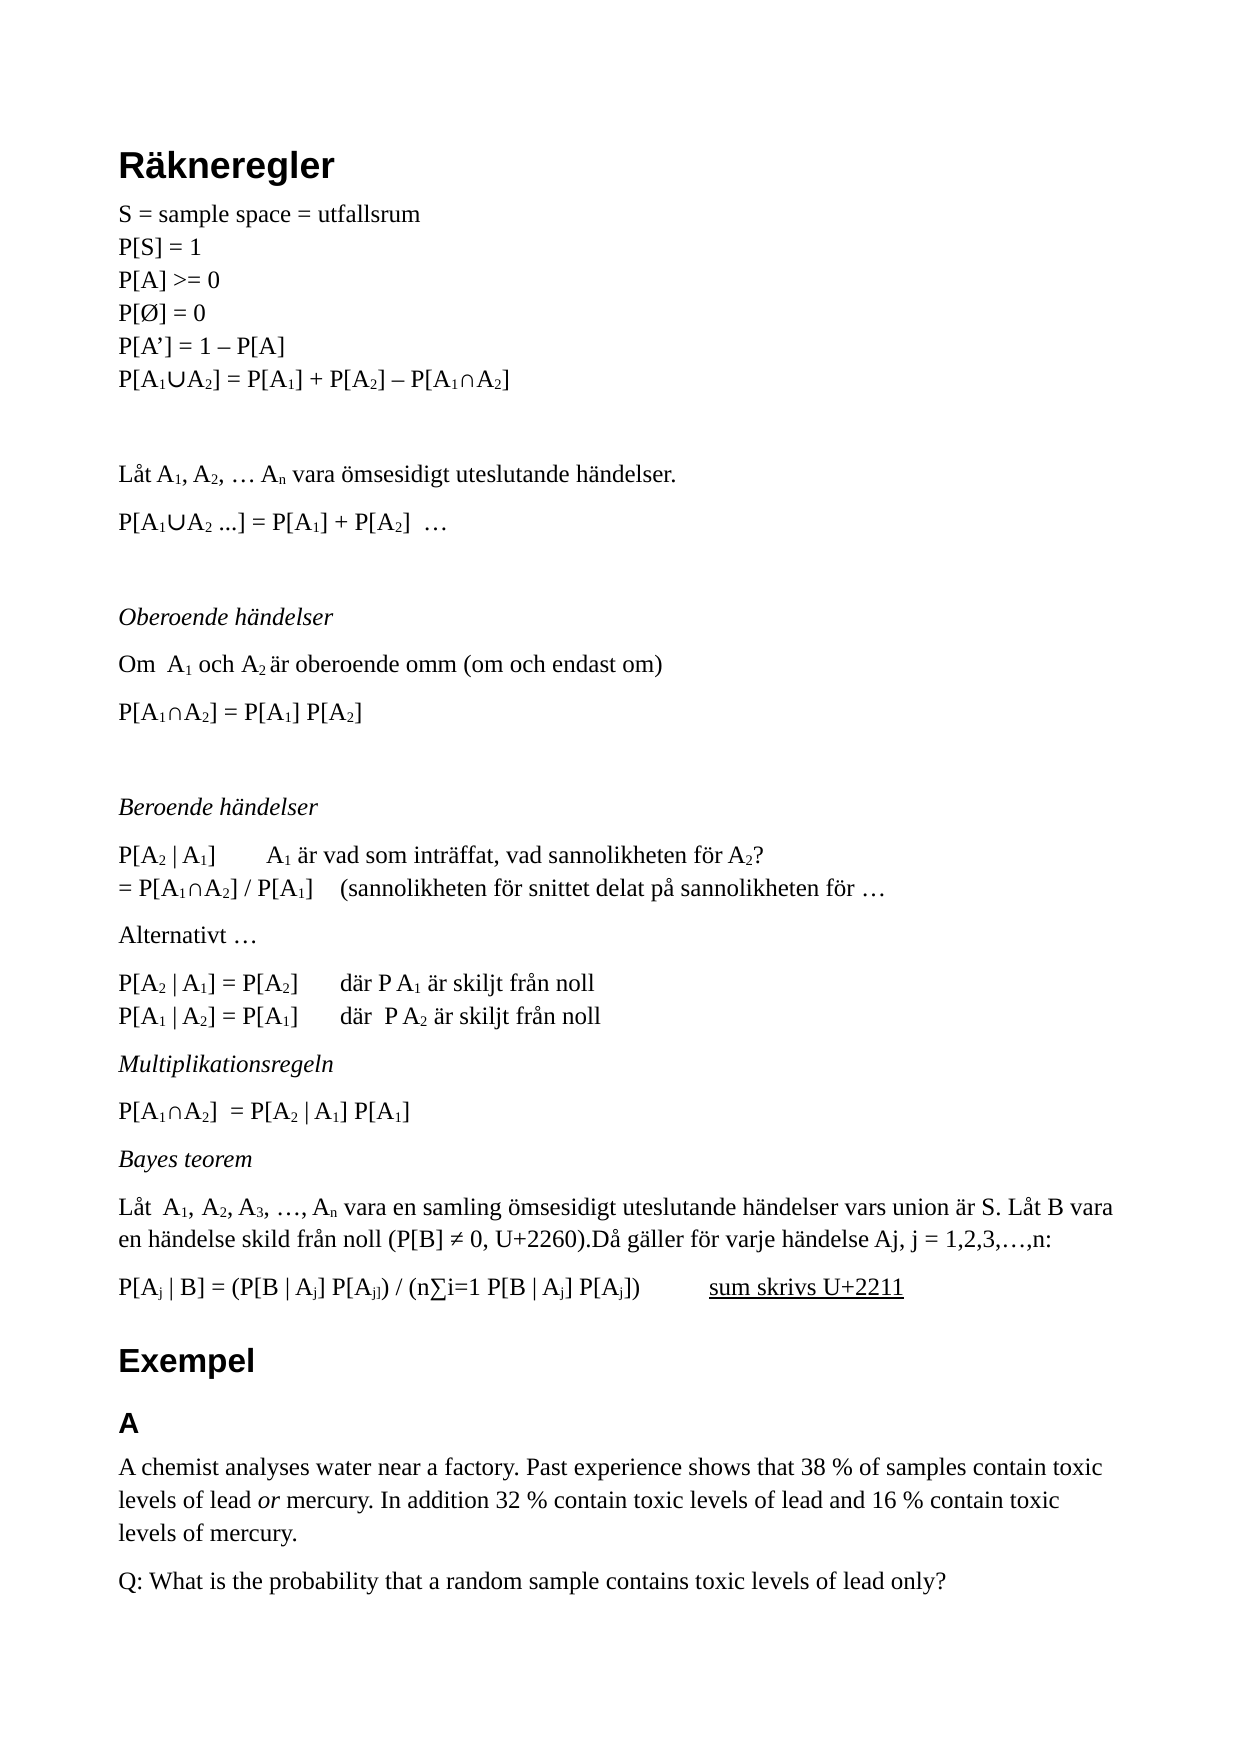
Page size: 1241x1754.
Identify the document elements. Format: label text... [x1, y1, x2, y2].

subtitle Räkneregler [118, 143, 1122, 186]
subtitle A [118, 1406, 1122, 1440]
text Beroende händelser [118, 792, 1122, 821]
text P[A1∪A2 ...] = P[A1] + P[A2] … [118, 507, 1122, 535]
text P[A1∩A2] = P[A2 | A1] P[A1] [118, 1096, 1122, 1125]
text Multiplikationsregeln [118, 1049, 1122, 1077]
subtitle Exempel [118, 1341, 1122, 1379]
text Låt A1, A2, A3, …, An vara en samling ömsesidigt uteslutande händelser vars union är S. Låt B vara en händelse skild från noll (P[B] ≠ 0, U+2260).Då gäller för varje händelse Aj, j = 1,2,3,…,n: [118, 1192, 1122, 1253]
text P[Aj | B] = (P[B | Aj] P[Aj]) / (n∑i=1 P[B | Aj] P[Aj]) sum skrivs U+2211 [118, 1272, 1122, 1301]
text Bayes teorem [118, 1144, 1122, 1173]
text Oberoende händelser [118, 602, 1122, 631]
text P[A1∩A2] = P[A1] P[A2] [118, 697, 1122, 726]
text Låt A1, A2, … An vara ömsesidigt uteslutande händelser. [118, 459, 1122, 488]
text Alternativt … [118, 921, 1122, 949]
text A chemist analyses water near a factory. Past experience shows that 38 % of samples contain toxic levels of lead or mercury. In addition 32 % contain toxic levels of lead and 16 % contain toxic levels of mercury. [118, 1452, 1122, 1547]
text P[A2 | A1] A1 är vad som inträffat, vad sannolikheten för A2? = P[A1∩A2] / P[A1] (sannolikheten för snittet delat på sannolikheten för … [118, 840, 1122, 902]
text P[A2 | A1] = P[A2] där P A1 är skiljt från noll P[A1 | A2] = P[A1] där P A2 är skiljt från noll [118, 968, 1122, 1030]
text Q: What is the probability that a random sample contains toxic levels of lead only? [118, 1566, 1122, 1594]
text S = sample space = utfallsrum P[S] = 1 P[A] >= 0 P[Ø] = 0 P[A’] = 1 – P[A] P[A1∪A2] = P[A1] + P[A2] – P[A1∩A2] [118, 199, 1122, 393]
text Om A1 och A2 är oberoende omm (om och endast om) [118, 649, 1122, 678]
